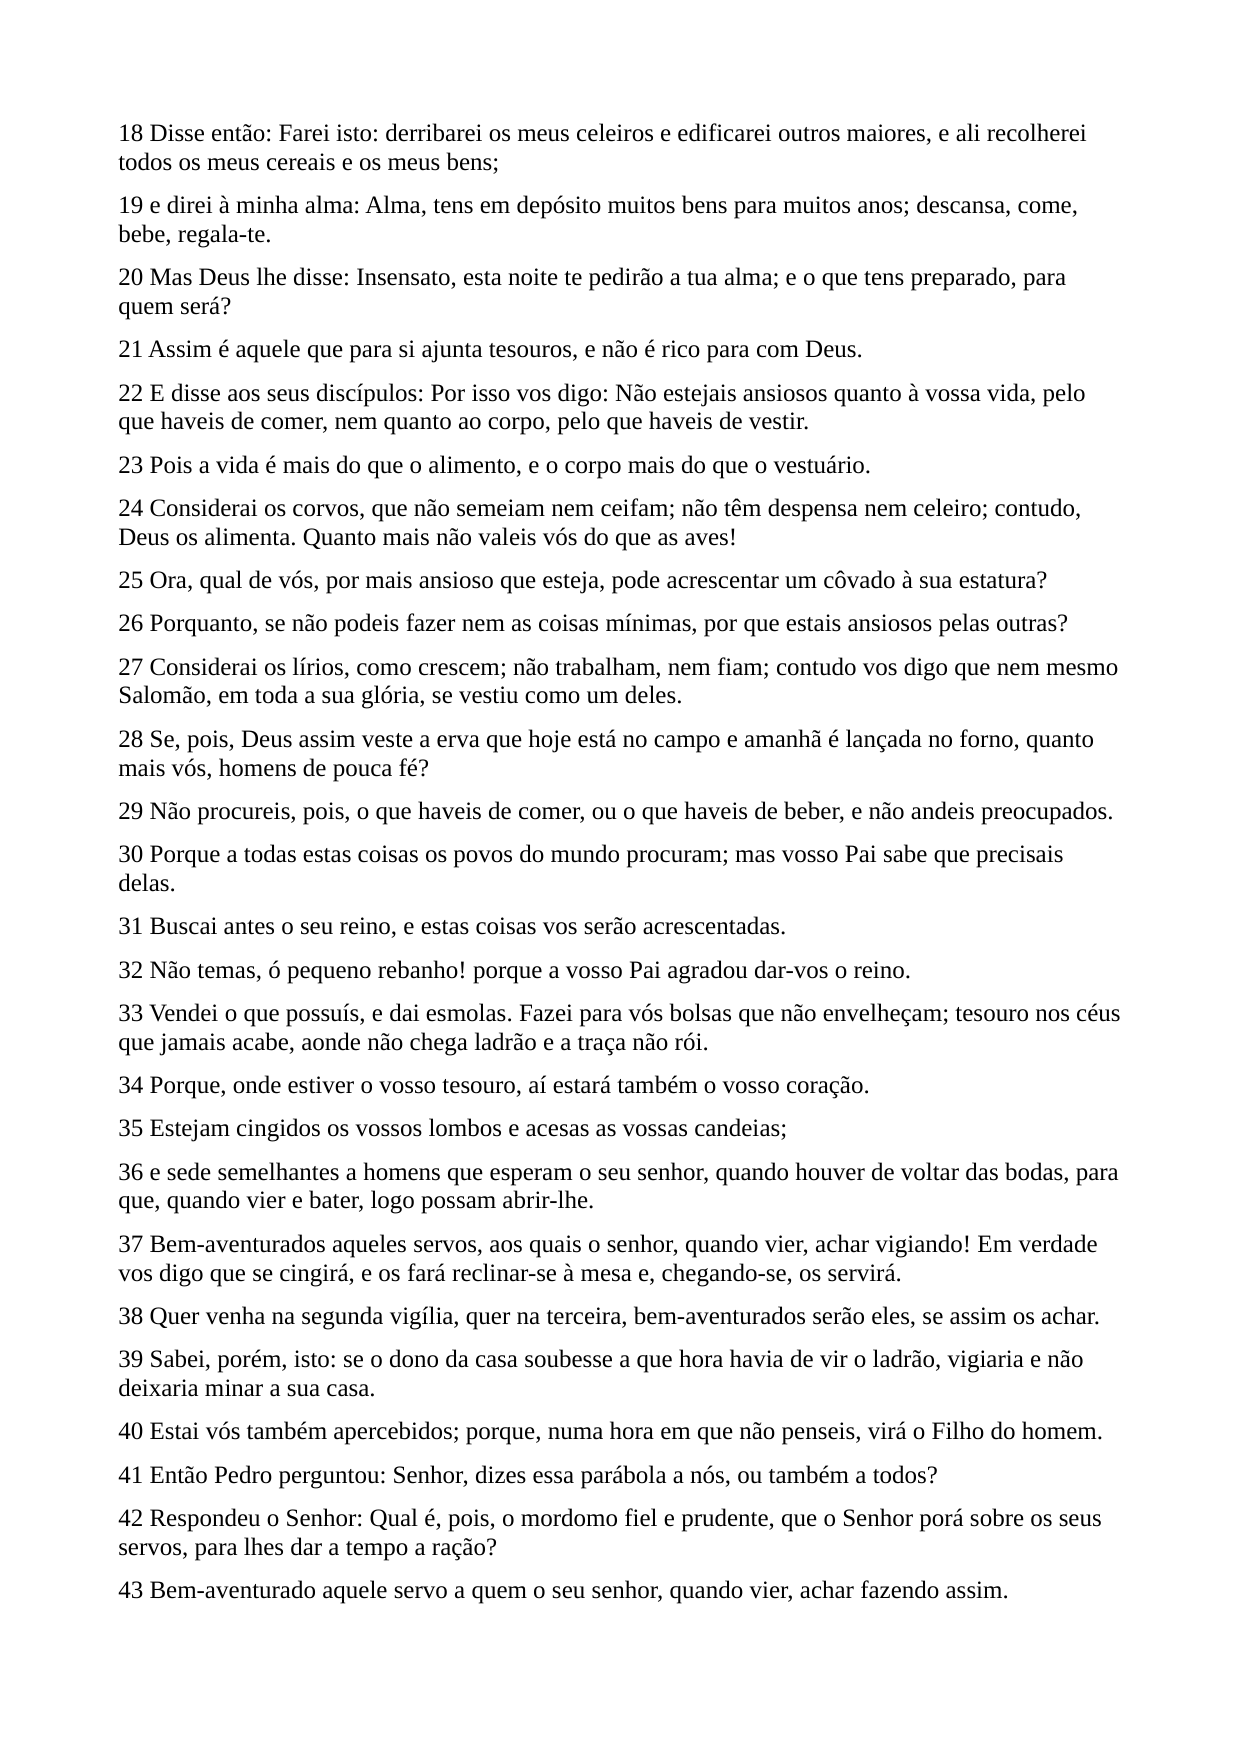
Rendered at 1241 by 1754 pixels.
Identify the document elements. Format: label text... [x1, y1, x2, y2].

text 39 Sabei, porém, isto: se o dono da casa soubesse a que hora havia de vir o ladrão, vigiaria e não deixaria minar a sua casa. [118, 1344, 1122, 1402]
text 21 Assim é aquele que para si ajunta tesouros, e não é rico para com Deus. [118, 334, 1122, 363]
text 29 Não procureis, pois, o que haveis de comer, ou o que haveis de beber, e não andeis preocupados. [118, 796, 1122, 825]
text 25 Ora, qual de vós, por mais ansioso que esteja, pode acrescentar um côvado à sua estatura? [118, 565, 1122, 594]
text 27 Considerai os lírios, como crescem; não trabalham, nem fiam; contudo vos digo que nem mesmo Salomão, em toda a sua glória, se vestiu como um deles. [118, 652, 1122, 709]
text 19 e direi à minha alma: Alma, tens em depósito muitos bens para muitos anos; descansa, come, bebe, regala-te. [118, 190, 1122, 248]
text 32 Não temas, ó pequeno rebanho! porque a vosso Pai agradou dar-vos o reino. [118, 955, 1122, 983]
text 35 Estejam cingidos os vossos lombos e acesas as vossas candeias; [118, 1113, 1122, 1142]
text 20 Mas Deus lhe disse: Insensato, esta noite te pedirão a tua alma; e o que tens preparado, para quem será? [118, 262, 1122, 320]
text 43 Bem-aventurado aquele servo a quem o seu senhor, quando vier, achar fazendo assim. [118, 1575, 1122, 1604]
text 31 Buscai antes o seu reino, e estas coisas vos serão acrescentadas. [118, 911, 1122, 940]
text 41 Então Pedro perguntou: Senhor, dizes essa parábola a nós, ou também a todos? [118, 1460, 1122, 1488]
text 42 Respondeu o Senhor: Qual é, pois, o mordomo fiel e prudente, que o Senhor porá sobre os seus servos, para lhes dar a tempo a ração? [118, 1503, 1122, 1561]
text 26 Porquanto, se não podeis fazer nem as coisas mínimas, por que estais ansiosos pelas outras? [118, 608, 1122, 637]
text 22 E disse aos seus discípulos: Por isso vos digo: Não estejais ansiosos quanto à vossa vida, pelo que haveis de comer, nem quanto ao corpo, pelo que haveis de vestir. [118, 378, 1122, 435]
text 23 Pois a vida é mais do que o alimento, e o corpo mais do que o vestuário. [118, 450, 1122, 478]
text 34 Porque, onde estiver o vosso tesouro, aí estará também o vosso coração. [118, 1070, 1122, 1099]
text 36 e sede semelhantes a homens que esperam o seu senhor, quando houver de voltar das bodas, para que, quando vier e bater, logo possam abrir-lhe. [118, 1157, 1122, 1214]
text 33 Vendei o que possuís, e dai esmolas. Fazei para vós bolsas que não envelheçam; tesouro nos céus que jamais acabe, aonde não chega ladrão e a traça não rói. [118, 998, 1122, 1056]
text 30 Porque a todas estas coisas os povos do mundo procuram; mas vosso Pai sabe que precisais delas. [118, 839, 1122, 897]
text 37 Bem-aventurados aqueles servos, aos quais o senhor, quando vier, achar vigiando! Em verdade vos digo que se cingirá, e os fará reclinar-se à mesa e, chegando-se, os servirá. [118, 1229, 1122, 1286]
text 18 Disse então: Farei isto: derribarei os meus celeiros e edificarei outros maiores, e ali recolherei todos os meus cereais e os meus bens; [118, 118, 1122, 176]
text 38 Quer venha na segunda vigília, quer na terceira, bem-aventurados serão eles, se assim os achar. [118, 1301, 1122, 1330]
text 28 Se, pois, Deus assim veste a erva que hoje está no campo e amanhã é lançada no forno, quanto mais vós, homens de pouca fé? [118, 724, 1122, 781]
text 24 Considerai os corvos, que não semeiam nem ceifam; não têm despensa nem celeiro; contudo, Deus os alimenta. Quanto mais não valeis vós do que as aves! [118, 493, 1122, 551]
text 40 Estai vós também apercebidos; porque, numa hora em que não penseis, virá o Filho do homem. [118, 1416, 1122, 1445]
